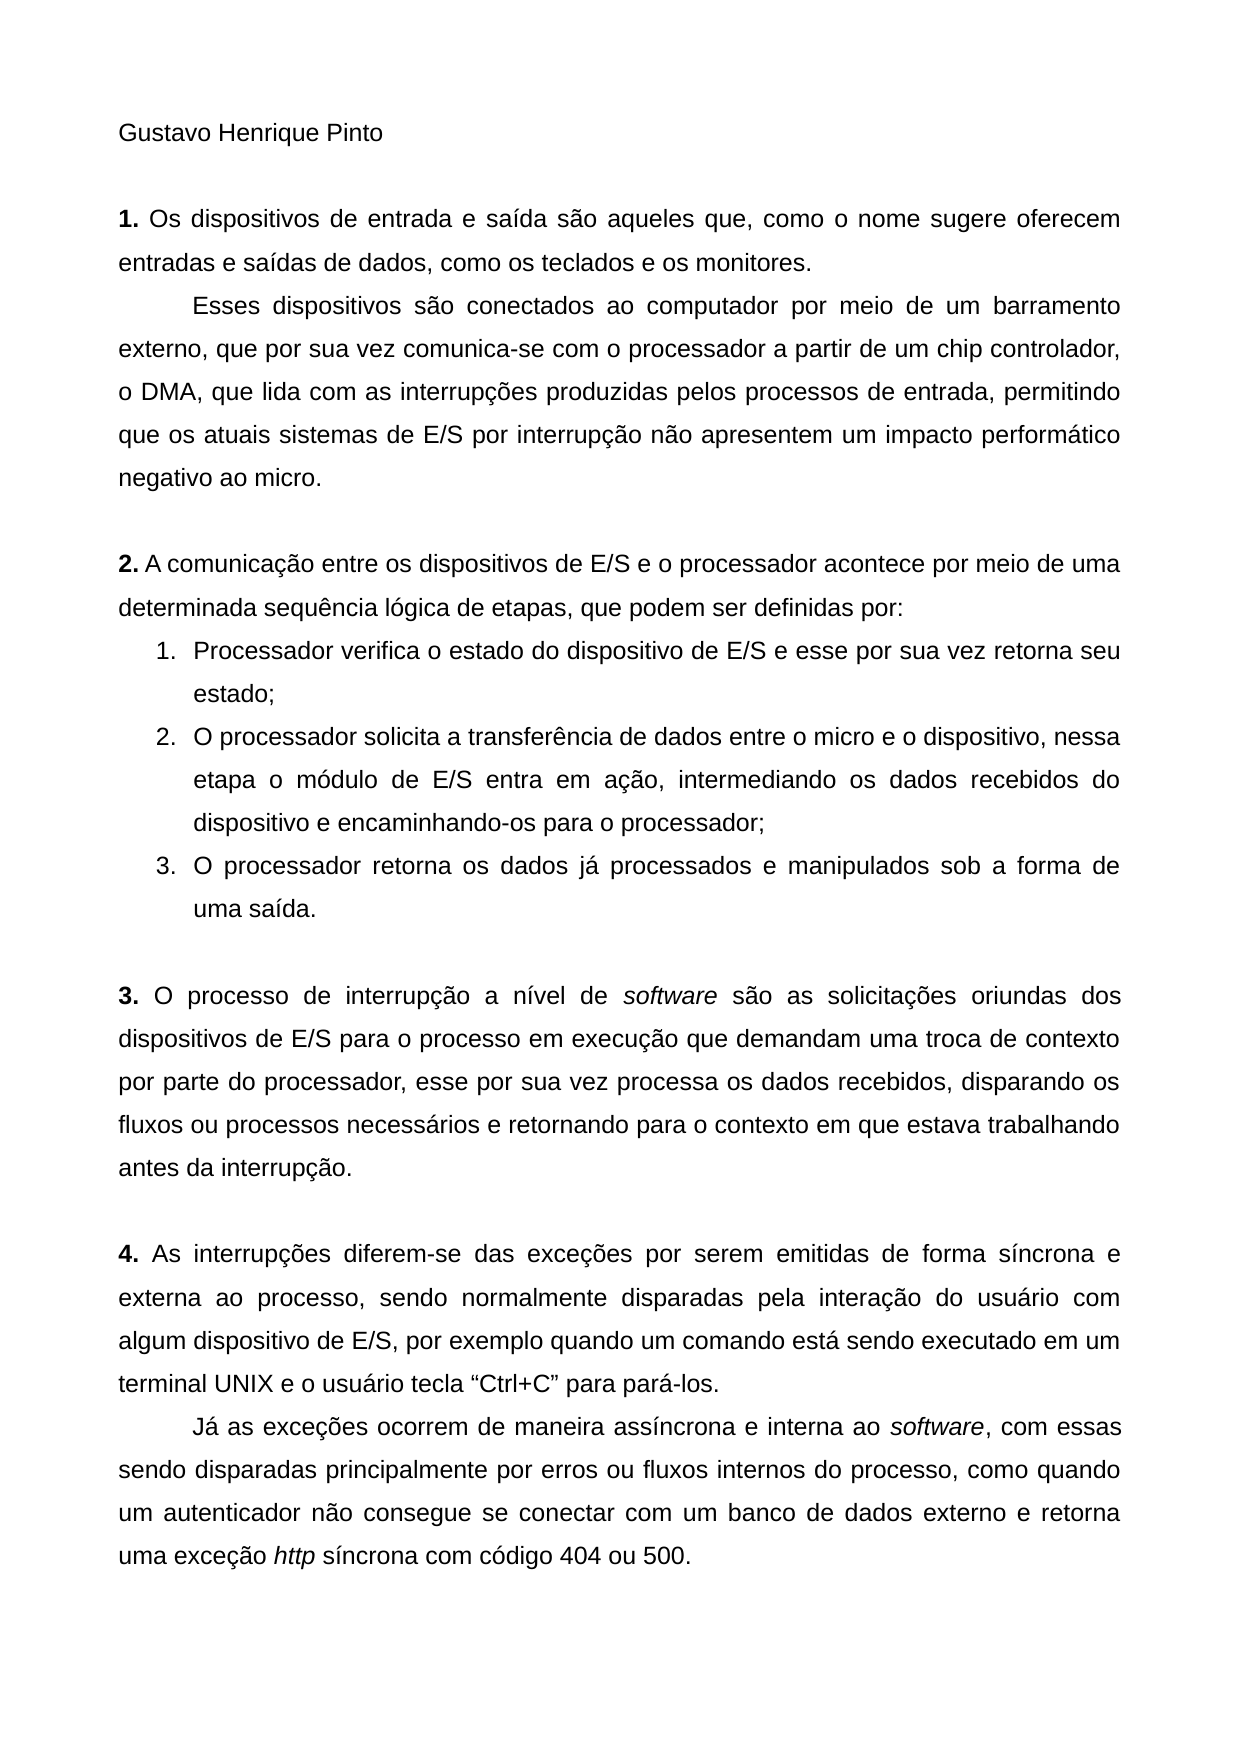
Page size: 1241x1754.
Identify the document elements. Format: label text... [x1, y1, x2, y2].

text Já as exceções ocorrem de maneira assíncrona e interna ao software, com essas sendo disparadas principalmente por erros ou fluxos internos do processo, como quando um autenticador não consegue se conectar com um banco de dados externo e retorna uma exceção http síncrona com código 404 ou 500. [118, 1412, 1122, 1570]
list Processador verifica o estado do dispositivo de E/S e esse por sua vez retorna seu estado; [156, 636, 1122, 707]
list O processador retorna os dados já processados e manipulados sob a forma de uma saída. [156, 851, 1122, 923]
text 1. Os dispositivos de entrada e saída são aqueles que, como o nome sugere oferecem entradas e saídas de dados, como os teclados e os monitores. [118, 204, 1122, 276]
text Gustavo Henrique Pinto [118, 118, 1122, 147]
text 3. O processo de interrupção a nível de software são as solicitações oriundas dos dispositivos de E/S para o processo em execução que demandam uma troca de contexto por parte do processador, esse por sua vez processa os dados recebidos, disparando os fluxos ou processos necessários e retornando para o contexto em que estava trabalhando antes da interrupção. [118, 981, 1122, 1182]
text Esses dispositivos são conectados ao computador por meio de um barramento externo, que por sua vez comunica-se com o processador a partir de um chip controlador, o DMA, que lida com as interrupções produzidas pelos processos de entrada, permitindo que os atuais sistemas de E/S por interrupção não apresentem um impacto performático negativo ao micro. [118, 291, 1122, 492]
text 4. As interrupções diferem-se das exceções por serem emitidas de forma síncrona e externa ao processo, sendo normalmente disparadas pela interação do usuário com algum dispositivo de E/S, por exemplo quando um comando está sendo executado em um terminal UNIX e o usuário tecla “Ctrl+C” para pará-los. [118, 1239, 1122, 1397]
list O processador solicita a transferência de dados entre o micro e o dispositivo, nessa etapa o módulo de E/S entra em ação, intermediando os dados recebidos do dispositivo e encaminhando-os para o processador; [156, 722, 1122, 837]
text 2. A comunicação entre os dispositivos de E/S e o processador acontece por meio de uma determinada sequência lógica de etapas, que podem ser definidas por: [118, 549, 1122, 621]
